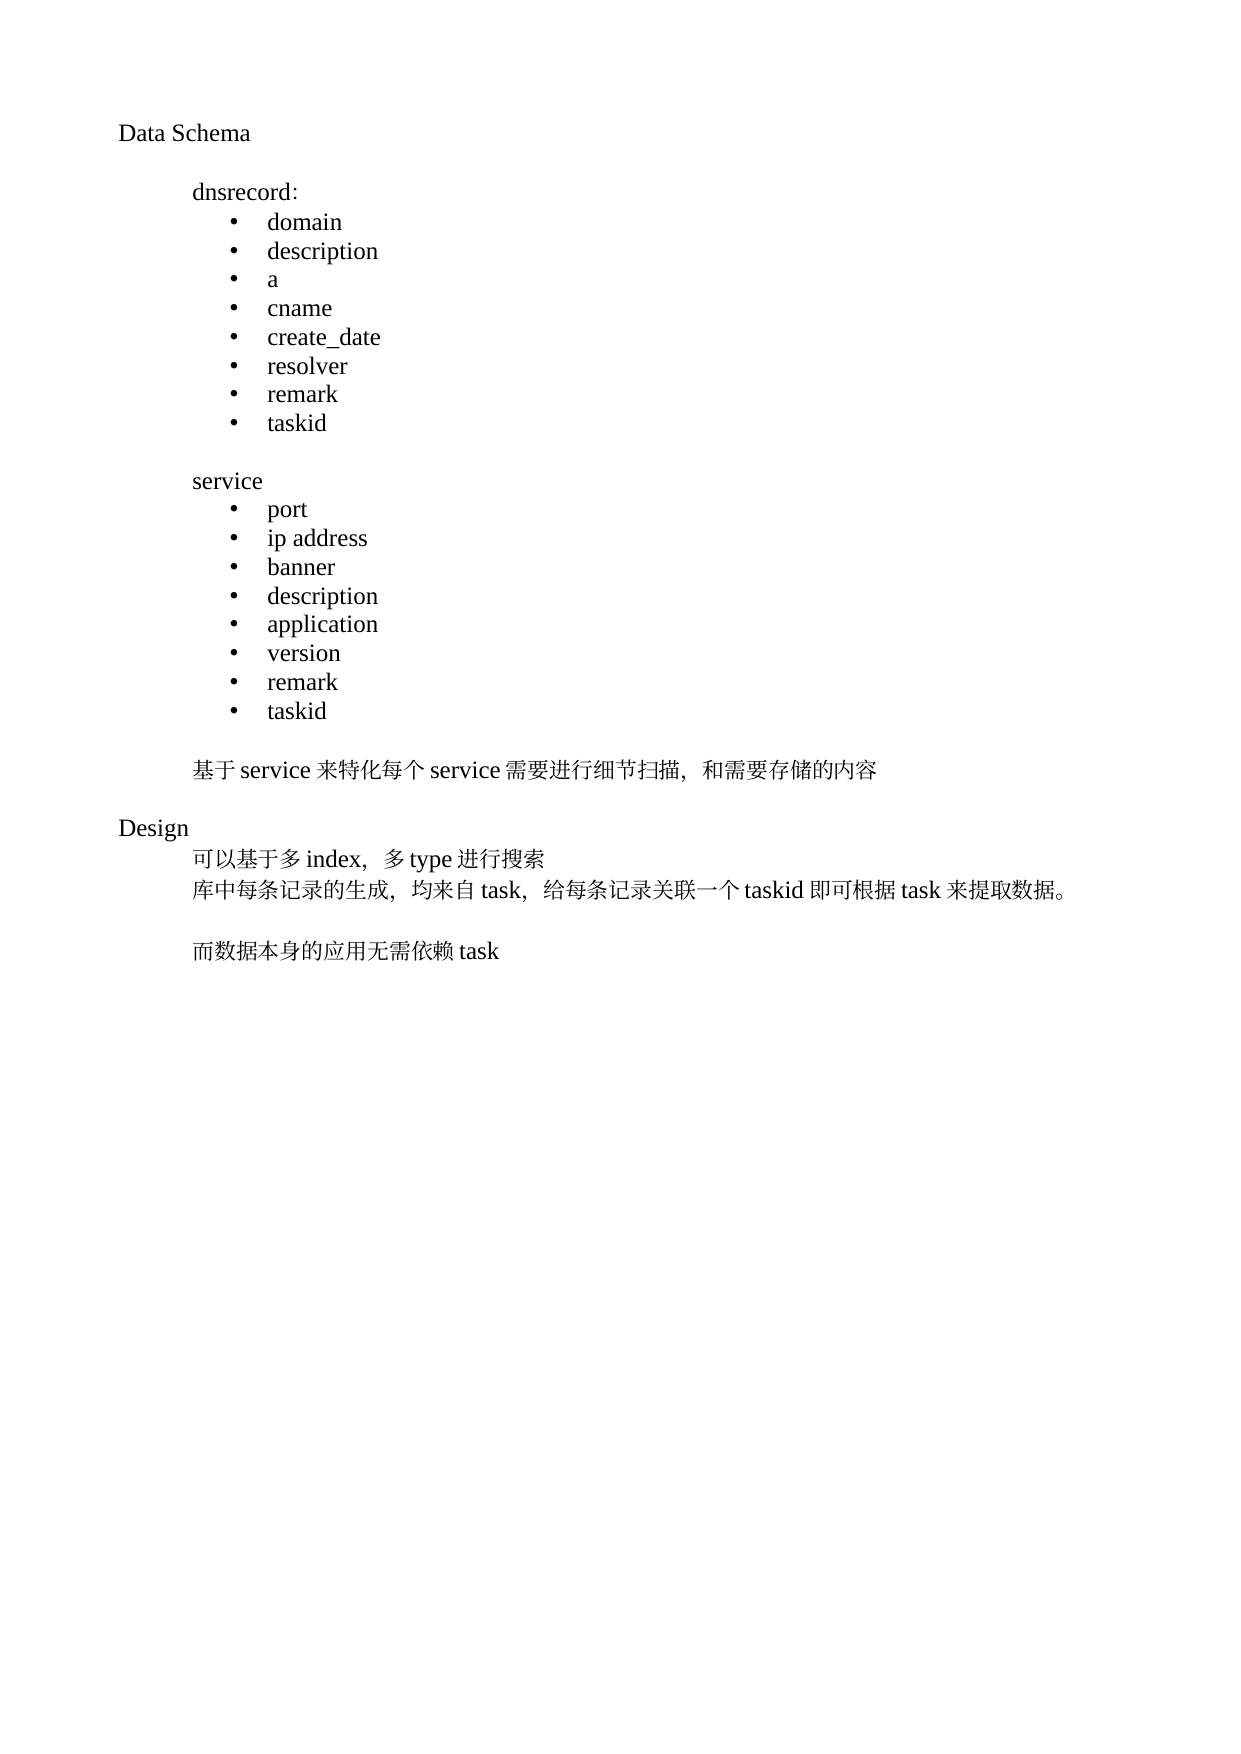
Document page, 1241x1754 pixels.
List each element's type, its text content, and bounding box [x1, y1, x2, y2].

list description [229, 236, 1122, 264]
list description [229, 581, 1122, 609]
list remark [229, 379, 1122, 408]
text Data Schema [118, 118, 1122, 147]
list port [229, 494, 1122, 523]
list remark [229, 667, 1122, 696]
list taskid [229, 408, 1122, 437]
list a [229, 264, 1122, 293]
list domain [229, 207, 1122, 236]
text service [118, 466, 1122, 494]
text 基于service来特化每个service需要进行细节扫描，和需要存储的内容 [118, 753, 1122, 785]
list resolver [229, 351, 1122, 379]
text 可以基于多index，多type进行搜索 [118, 842, 1122, 874]
list application [229, 609, 1122, 638]
text dnsrecord： [118, 176, 1122, 207]
list ip address [229, 523, 1122, 552]
list cname [229, 293, 1122, 322]
text 库中每条记录的生成，均来自task，给每条记录关联一个taskid即可根据task来提取数据。 [118, 874, 1122, 905]
list create_date [229, 322, 1122, 351]
text 而数据本身的应用无需依赖task [118, 934, 1122, 965]
list version [229, 638, 1122, 667]
list taskid [229, 696, 1122, 724]
text Design [118, 813, 1122, 842]
list banner [229, 552, 1122, 581]
